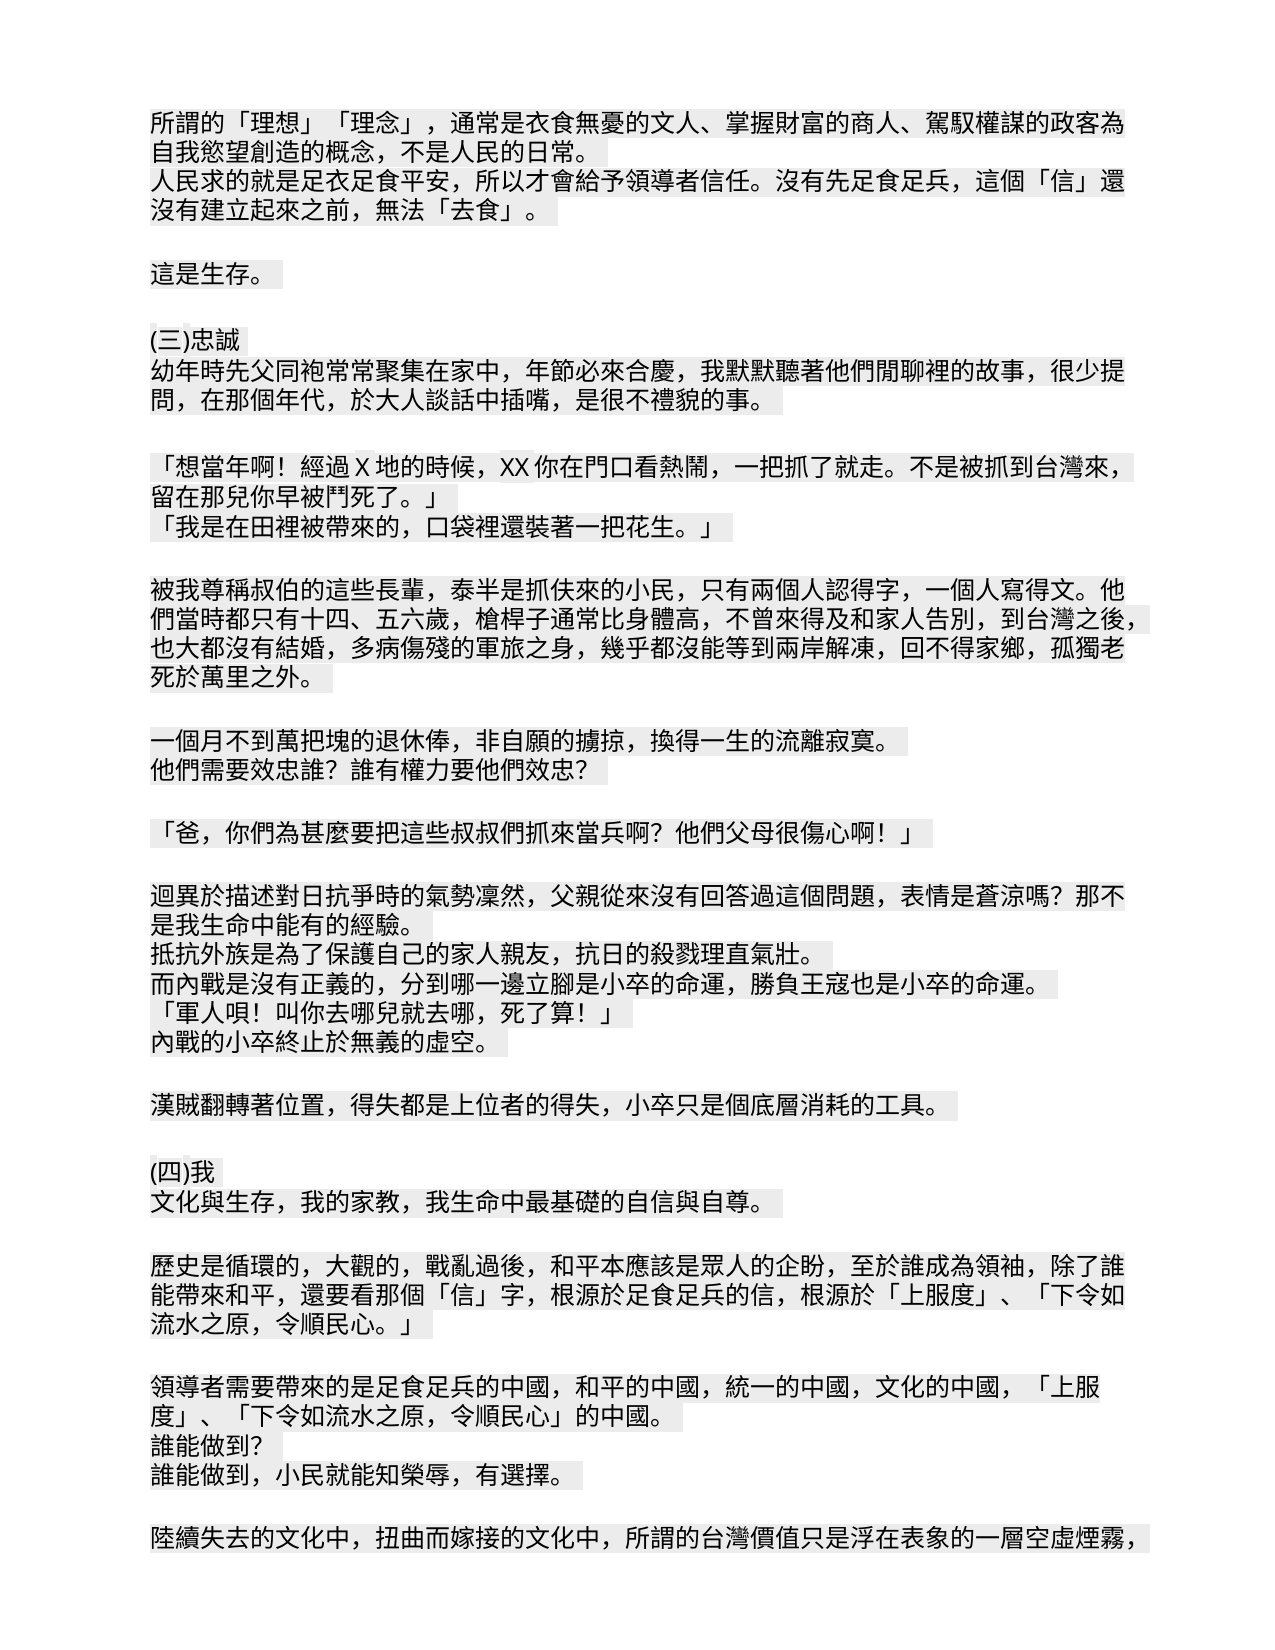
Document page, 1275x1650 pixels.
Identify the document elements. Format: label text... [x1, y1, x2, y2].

text 如果我們不一樣，只因我們文化不同 (一)文化 先父母在戰亂中渡過艱困的一生，家國顛沛，流離千里。 戰亂是歷史中無可避免的循環，也許數十年，也許百多年，但是不論多久、多遠，故鄉的懷想在祖親子孫的傳承中殷殷轉述。 「祖宗從大槐樹底來的。」 「咱村子是在山溝裡，一大片都是棗樹。」 「那裏窮啊！」「那兒可美的！」 「落葉歸根！有天總要回去看看。」 公公出生於日據時代，求知若渴的少年時，想盡辦法到日本留學。 「在日本讀書時，每天都有人到教室問，有沒有人要去從軍？」 「您怎沒想過參軍啊？」 「我不是日本人！」 國民黨實施土地改革，數十甲良田只剩下三甲，從未耕種過的家族頓時陷入貧困，溫厚的公公以「不出仕」表達心情，從沒在口頭責罵過。 兩岸開放後，公公和族人組團，探望祖先所來的廣東泗縣，一團人平均年齡超過八十歲。 政治從來無法拘束祖先與故鄉。 在朝日、黃昏或星月之下，絮絮的語言描繪的是對過往先祖傳說的各種懷想，與回歸的盼望，是所以塑造成後代生命真實存在的本質之一。 我有祖先呢！他們從哪兒來，曾經如何，父母因此如何，我未來又如何，直到後代。或許我會在新的地方落戶，但我知道自己在這一條長河裡，並且可能創造新的支流。有一天，我會探本溯源，找尋那個開啟之處。 文化！ 即使沒有讀過歷史，飽浸於父母的愛，祖先就是一本歷史，這文化就紮根長葉，茂盛於當下。 讀過了歷史，文化更與列祖列宗支系旁系串聯起來，形成豐沛的長河脈絡，生命的渺小與偉大，因為祖親子孫的延續，奇蹟的並存在人格之中。 對陌生的大群興起同袍之感，對土地與發源處興起緬懷之情。惻隱與同情擴張到遙遠之處，對長河之中共同進行的人，倍感親切，不僅僅是同族，還有世界，心，就不自覺寬厚起來。 所以「慎終追遠，民德歸厚」。 這是文化。 慎終追遠的文化原來都是一樣的，不說中國或台灣，原住民同樣頌唱著歷史，不願遺忘祖靈。 若是無法體會我的情懷，只能說我們的文化不同。 或許你是日本人，或許你是荷蘭人，但終究你仍有自己的情懷，遺傳自列祖列宗。即使不同，我們仍彼此尊重。 (二)生存 「君子懷德，小人懷土。」 對常民來說，衣食溫飽的平安通常都是一種奢望。政治是不可能完美的，即使領導者智慧通天，也總是有想和他爭奪大位的人，以人民作為工具，引起各種紛爭與動亂。戰鬥是歷史的日常，人性慾望的日常，人民總在夾縫裡求全，求得短暫的平衡。 興替的權位，滿含著小民在土地上的血淚。 領導者的智慧，起於充分理解小民寄生於土地的辛勞艱困。小民殷殷於家庭生計，難有深廣的眼光觀看大局，整體的生存有賴君子的打理。這是文明形成後的自然發展，從人文定位開始，生計就是小民的權利，君子任重道遠的職責。 「倉廩實而知禮節，衣食足而後知榮辱。」 榮辱是小民飽暖之後的群體價值，這個價值還必須「上服度」、「下令如流水之原，令順民心。」。 領導者自身必須遵循法度，深體人民的需求。 「足食，足兵，民信之矣。」 「必不得已而去，於斯二者何先？」「去食。自古皆有死，民無信不立。」 人民可以暫時忍飢忍戰，「信」的是所愛的家人親族可以在未來安居樂業。人民是因為「家」，祖親子孫一脈相傳的家，才會愛「國」，而不是為黨為派的虛幻理想。 如果相信「國」之後，帶來的不是安居樂業，這個「信」當然迅速崩解，榮辱的能力迅速消失，回歸到本能。 領導者享有特權與高位，卻不肯或無能體察小民的本質，強行要求小民懷德知辱，「對內團結」「對外抵抗」，也就是無理或愚蠢。 所謂的「理想」「理念」，通常是衣食無憂的文人、掌握財富的商人、駕馭權謀的政客為自我慾望創造的概念，不是人民的日常。 人民求的就是足衣足食平安，所以才會給予領導者信任。沒有先足食足兵，這個「信」還沒有建立起來之前，無法「去食」。 這是生存。 (三)忠誠 幼年時先父同袍常常聚集在家中，年節必來合慶，我默默聽著他們閒聊裡的故事，很少提問，在那個年代，於大人談話中插嘴，是很不禮貌的事。 「想當年啊！經過X地的時候，XX你在門口看熱鬧，一把抓了就走。不是被抓到台灣來，留在那兒你早被鬥死了。」 「我是在田裡被帶來的，口袋裡還裝著一把花生。」 被我尊稱叔伯的這些長輩，泰半是抓伕來的小民，只有兩個人認得字，一個人寫得文。他們當時都只有十四、五六歲，槍桿子通常比身體高，不曾來得及和家人告別，到台灣之後，也大都沒有結婚，多病傷殘的軍旅之身，幾乎都沒能等到兩岸解凍，回不得家鄉，孤獨老死於萬里之外。 一個月不到萬把塊的退休俸，非自願的擄掠，換得一生的流離寂寞。 他們需要效忠誰？誰有權力要他們效忠？ 「爸，你們為甚麼要把這些叔叔們抓來當兵啊？他們父母很傷心啊！」 迴異於描述對日抗爭時的氣勢凜然，父親從來沒有回答過這個問題，表情是蒼涼嗎？那不是我生命中能有的經驗。 抵抗外族是為了保護自己的家人親友，抗日的殺戮理直氣壯。 而內戰是沒有正義的，分到哪一邊立腳是小卒的命運，勝負王寇也是小卒的命運。 「軍人唄！叫你去哪兒就去哪，死了算！」 內戰的小卒終止於無義的虛空。 漢賊翻轉著位置，得失都是上位者的得失，小卒只是個底層消耗的工具。 (四)我 文化與生存，我的家教，我生命中最基礎的自信與自尊。 歷史是循環的，大觀的，戰亂過後，和平本應該是眾人的企盼，至於誰成為領袖，除了誰能帶來和平，還要看那個「信」字，根源於足食足兵的信，根源於「上服度」、「下令如流水之原，令順民心。」 領導者需要帶來的是足食足兵的中國，和平的中國，統一的中國，文化的中國，「上服度」、「下令如流水之原，令順民心」的中國。 誰能做到？ 誰能做到，小民就能知榮辱，有選擇。 陸續失去的文化中，扭曲而嫁接的文化中，所謂的台灣價值只是浮在表象的一層空虛煙霧，隨著風強風弱而飄動聚散。 台灣只剩下光裸裸的土地，然後連生存的本能都如此迷茫，大眾似乎恐懼戰爭，卻不斷以盲目而粗魯的行為言語，期望引爆戰爭，完全不理解自己根本承受不起戰爭，也根本不應該再繼續戰爭。 曾經同祖同源的長河居民，在風向裡隔絕成峰成嶺，歷史未變，祖先未變，同胞卻不再是親切，而是仇恨與輕蔑。 一個政府可以不顧「信」，刻意引導同源人民的仇恨與輕蔑嗎？ 還不談對人民「足食足兵」的輕忽，花費鉅款買來不斷出包的二手武器，對自己的軍隊不斷削減，還嗾使人民看不起自己的軍人。 這是政府還是敵人？ 我不善長談政治，談來談去都只是情感，很沒邏輯，但這就是小民的日常，所有的道理，目的只為了溝通，而溝通的本質是甚麼？ 不就是想溝通各自內在的真實情感嗎？ 最近太多感慨，略為抒發，總有人來臉書檢視我的「台灣價值」「正義價值」，要求我表態挺某某，要求我表態支持正義自由民主，煩不勝煩。 政治與價值哪有辦法是非論斷？ 正義從來都各說其是！ 告訴大眾我「認同中國，支持統一」，通常就立刻被認定我是中共同路人，各種負評如潮湧來，不斷要求我「說出和你們一樣的話」，絲毫無法理解我想法背後的各種情境。 所有的政治都必然有黑暗面，中國也不例外，中國有其強項，也有其陰暗。從歷史來綜觀，所有的政黨都是過客，都會過去，但是我和先祖子孫不可能忘記根源，那是歷史的長河。 政治從來不可能完美，只能比較。 相對於台灣的政客，遺棄民生，拉大貧富差距，貪腐越演越烈，法治崩壞，卻一味只要求人民單方的「信從」。中國則是從貧困與鬥爭的衰頹中努力拉提，體認小民的足食足兵，懷土懷惠，努力減少貪腐，走向法治，充實人民的「信」。 雙方雖然各有缺失，各有自己的陰暗面與權謀，但一昇一降之間，看不見或故意忽視真實的台灣，只剩下逼迫我說謊的能力。 我不會因此而說謊的。 面對政客的無恥與黑暗，面對無知無覺的愚民，我違逆著風向說著內心的實話，只是因為我無法說謊。 我們唾棄著所謂的忠君，卻認為鐵粉是一種驕傲。 這種真實多麼虛假。 我所尊敬的幾位朋友們都很真誠，即使因為智慧而言詞婉約，卻都無法說謊。 我從不信任政客，從不認為中國統一之後就是小民的天堂，政治都必然有黑暗，政客必然都有自我的利益慾望。小民只能在其中努力的選擇，或甚至有機會能在法治下進行一些改變，懷土懷惠，寄望領導者得人，日子更好。 我是小民，但也因文史多了一點群性價值，政治多變，因為人的慾望多變，或許有一天謊言還是會掌控這個世界，我相信我尊敬的幾位朋友會因為真誠被逼迫而死，而我無法在暗夜中面對隱微的自責，父母已逝，兒女已成人，無牽無掛的我可以選擇一起去死。 這也是我的文化。 (五)結語 即使歷經動盪，紛擾多變，我是中國人，列祖列宗傳承下來的中國人，那種文化，那個歷史，那塊土地，那份情懷。 我支持統一，期待一個強盛而健康的中國，即使難免於多病多誤，即使領導者無法完美，但總能顧及小民的懷土求全之情，衣食足，知榮辱，子孫優游於自尊的長河，不再受四鄰的欺凌，也擁有自信，不會去欺凌四方。 如果能力足夠，還願意親和天下。 這是文化，在台灣已被否認而遺忘的文化。 言盡於此。 不與任何人爭論。 無理辱罵的封鎖，你想講道理的請自說自話，我不回答，因為該講的都講罷，你若是不懂，只因我們的文化不同。即使貌似冷漠，讓我們冷漠中還可以彼此尊重吧！ 終此一賦： 「為黨為民為尚同，虛言虛理虛滿空，浪潮起落磐石在，何懼東南西北風。」 [150, 75, 1125, 1553]
